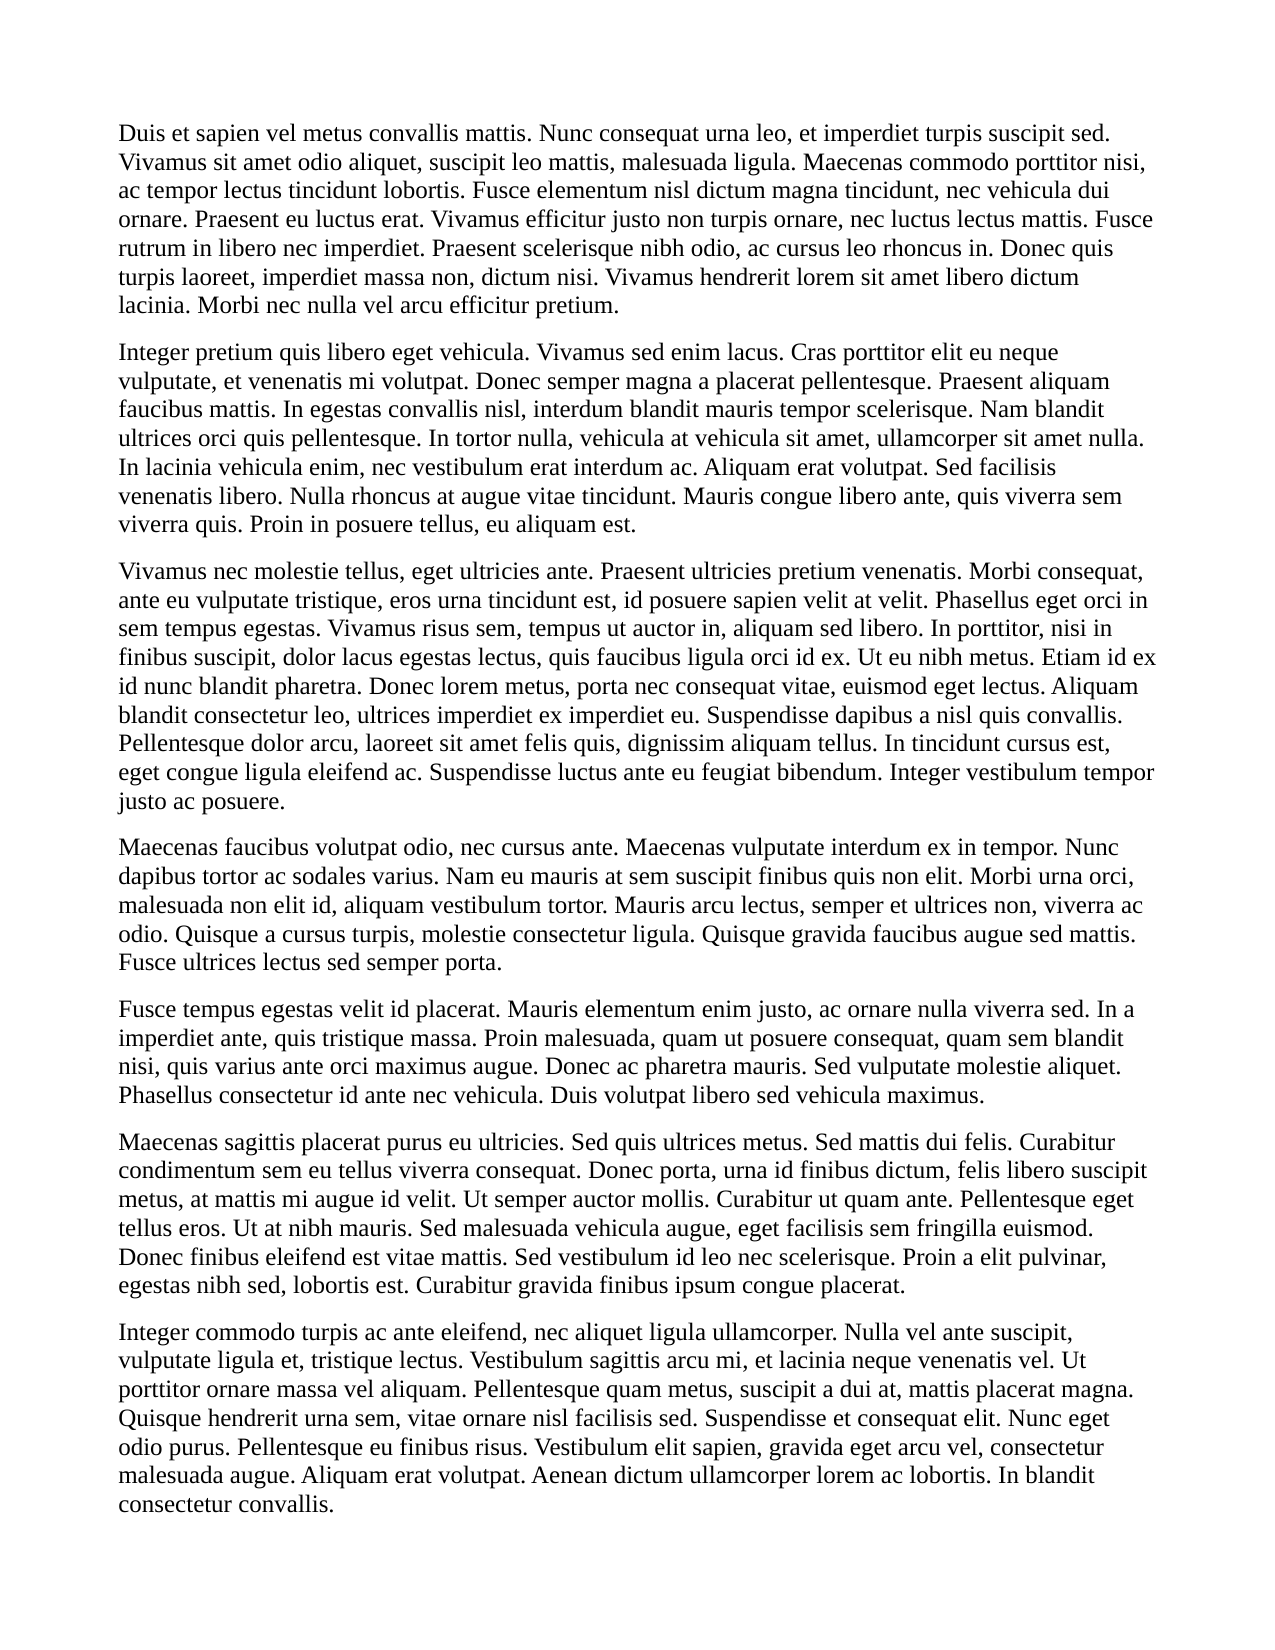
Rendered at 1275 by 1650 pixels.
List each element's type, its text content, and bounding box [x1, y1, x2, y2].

text Maecenas sagittis placerat purus eu ultricies. Sed quis ultrices metus. Sed mattis dui felis. Curabitur condimentum sem eu tellus viverra consequat. Donec porta, urna id finibus dictum, felis libero suscipit metus, at mattis mi augue id velit. Ut semper auctor mollis. Curabitur ut quam ante. Pellentesque eget tellus eros. Ut at nibh mauris. Sed malesuada vehicula augue, eget facilisis sem fringilla euismod. Donec finibus eleifend est vitae mattis. Sed vestibulum id leo nec scelerisque. Proin a elit pulvinar, egestas nibh sed, lobortis est. Curabitur gravida finibus ipsum congue placerat. [118, 1127, 1157, 1299]
text Fusce tempus egestas velit id placerat. Mauris elementum enim justo, ac ornare nulla viverra sed. In a imperdiet ante, quis tristique massa. Proin malesuada, quam ut posuere consequat, quam sem blandit nisi, quis varius ante orci maximus augue. Donec ac pharetra mauris. Sed vulputate molestie aliquet. Phasellus consectetur id ante nec vehicula. Duis volutpat libero sed vehicula maximus. [118, 994, 1157, 1109]
text Integer pretium quis libero eget vehicula. Vivamus sed enim lacus. Cras porttitor elit eu neque vulputate, et venenatis mi volutpat. Donec semper magna a placerat pellentesque. Praesent aliquam faucibus mattis. In egestas convallis nisl, interdum blandit mauris tempor scelerisque. Nam blandit ultrices orci quis pellentesque. In tortor nulla, vehicula at vehicula sit amet, ullamcorper sit amet nulla. In lacinia vehicula enim, nec vestibulum erat interdum ac. Aliquam erat volutpat. Sed facilisis venenatis libero. Nulla rhoncus at augue vitae tincidunt. Mauris congue libero ante, quis viverra sem viverra quis. Proin in posuere tellus, eu aliquam est. [118, 337, 1157, 538]
text Vivamus nec molestie tellus, eget ultricies ante. Praesent ultricies pretium venenatis. Morbi consequat, ante eu vulputate tristique, eros urna tincidunt est, id posuere sapien velit at velit. Phasellus eget orci in sem tempus egestas. Vivamus risus sem, tempus ut auctor in, aliquam sed libero. In porttitor, nisi in finibus suscipit, dolor lacus egestas lectus, quis faucibus ligula orci id ex. Ut eu nibh metus. Etiam id ex id nunc blandit pharetra. Donec lorem metus, porta nec consequat vitae, euismod eget lectus. Aliquam blandit consectetur leo, ultrices imperdiet ex imperdiet eu. Suspendisse dapibus a nisl quis convallis. Pellentesque dolor arcu, laoreet sit amet felis quis, dignissim aliquam tellus. In tincidunt cursus est, eget congue ligula eleifend ac. Suspendisse luctus ante eu feugiat bibendum. Integer vestibulum tempor justo ac posuere. [118, 556, 1157, 815]
text Duis et sapien vel metus convallis mattis. Nunc consequat urna leo, et imperdiet turpis suscipit sed. Vivamus sit amet odio aliquet, suscipit leo mattis, malesuada ligula. Maecenas commodo porttitor nisi, ac tempor lectus tincidunt lobortis. Fusce elementum nisl dictum magna tincidunt, nec vehicula dui ornare. Praesent eu luctus erat. Vivamus efficitur justo non turpis ornare, nec luctus lectus mattis. Fusce rutrum in libero nec imperdiet. Praesent scelerisque nibh odio, ac cursus leo rhoncus in. Donec quis turpis laoreet, imperdiet massa non, dictum nisi. Vivamus hendrerit lorem sit amet libero dictum lacinia. Morbi nec nulla vel arcu efficitur pretium. [118, 118, 1157, 319]
text Maecenas faucibus volutpat odio, nec cursus ante. Maecenas vulputate interdum ex in tempor. Nunc dapibus tortor ac sodales varius. Nam eu mauris at sem suscipit finibus quis non elit. Morbi urna orci, malesuada non elit id, aliquam vestibulum tortor. Mauris arcu lectus, semper et ultrices non, viverra ac odio. Quisque a cursus turpis, molestie consectetur ligula. Quisque gravida faucibus augue sed mattis. Fusce ultrices lectus sed semper porta. [118, 832, 1157, 976]
text Integer commodo turpis ac ante eleifend, nec aliquet ligula ullamcorper. Nulla vel ante suscipit, vulputate ligula et, tristique lectus. Vestibulum sagittis arcu mi, et lacinia neque venenatis vel. Ut porttitor ornare massa vel aliquam. Pellentesque quam metus, suscipit a dui at, mattis placerat magna. Quisque hendrerit urna sem, vitae ornare nisl facilisis sed. Suspendisse et consequat elit. Nunc eget odio purus. Pellentesque eu finibus risus. Vestibulum elit sapien, gravida eget arcu vel, consectetur malesuada augue. Aliquam erat volutpat. Aenean dictum ullamcorper lorem ac lobortis. In blandit consectetur convallis. [118, 1317, 1157, 1518]
